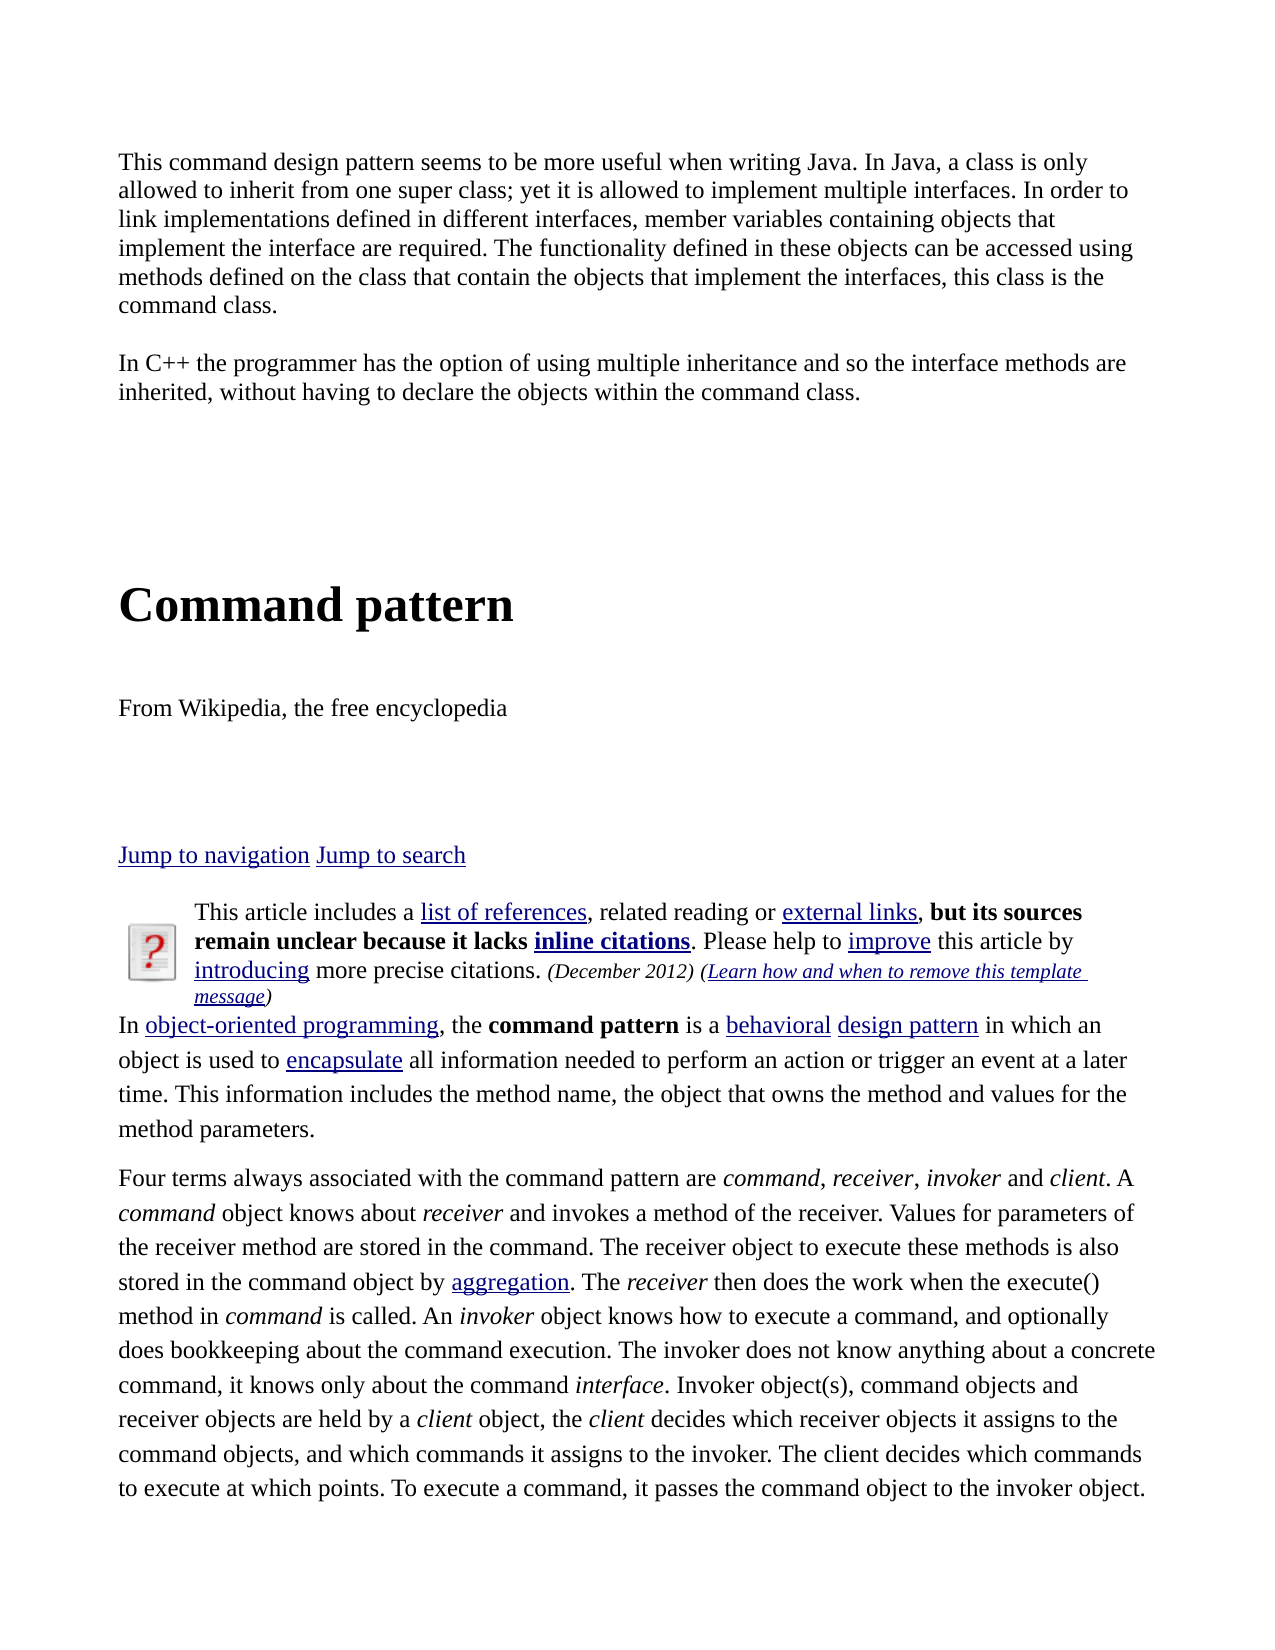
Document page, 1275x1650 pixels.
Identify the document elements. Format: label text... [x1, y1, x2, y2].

text In C++ the programmer has the option of using multiple inheritance and so the interface methods are inherited, without having to declare the objects within the command class. [118, 348, 1157, 406]
text In object-oriented programming, the command pattern is a behavioral design pattern in which an object is used to encapsulate all information needed to perform an action or trigger an event at a later time. This information includes the method name, the object that owns the method and values for the method parameters. [118, 1011, 1157, 1143]
picture [121, 921, 184, 984]
text From Wikipedia, the free encyclopedia [118, 693, 1157, 722]
table_header This article includes a list of references, related reading or external links, but its sources remain unclear because it lacks inline citations. Please help to improve this article by introducing more precise citations. (December 2012) (Learn how and when to remove this template message) [191, 895, 1157, 1011]
subtitle Command pattern [118, 574, 1157, 632]
table_header [118, 895, 191, 1011]
text Four terms always associated with the command pattern are command, receiver, invoker and client. A command object knows about receiver and invokes a method of the receiver. Values for parameters of the receiver method are stored in the command. The receiver object to execute these methods is also stored in the command object by aggregation. The receiver then does the work when the execute() method in command is called. An invoker object knows how to execute a command, and optionally does bookkeeping about the command execution. The invoker does not know anything about a concrete command, it knows only about the command interface. Invoker object(s), command objects and receiver objects are held by a client object, the client decides which receiver objects it assigns to the command objects, and which commands it assigns to the invoker. The client decides which commands to execute at which points. To execute a command, it passes the command object to the invoker object. [118, 1163, 1157, 1502]
text This command design pattern seems to be more useful when writing Java. In Java, a class is only allowed to inherit from one super class; yet it is allowed to implement multiple interfaces. In order to link implementations defined in different interfaces, member variables containing objects that implement the interface are required. The functionality defined in these objects can be accessed using methods defined on the class that contain the objects that implement the interfaces, this class is the command class. [118, 147, 1157, 319]
text Jump to navigation Jump to search [118, 841, 1157, 869]
